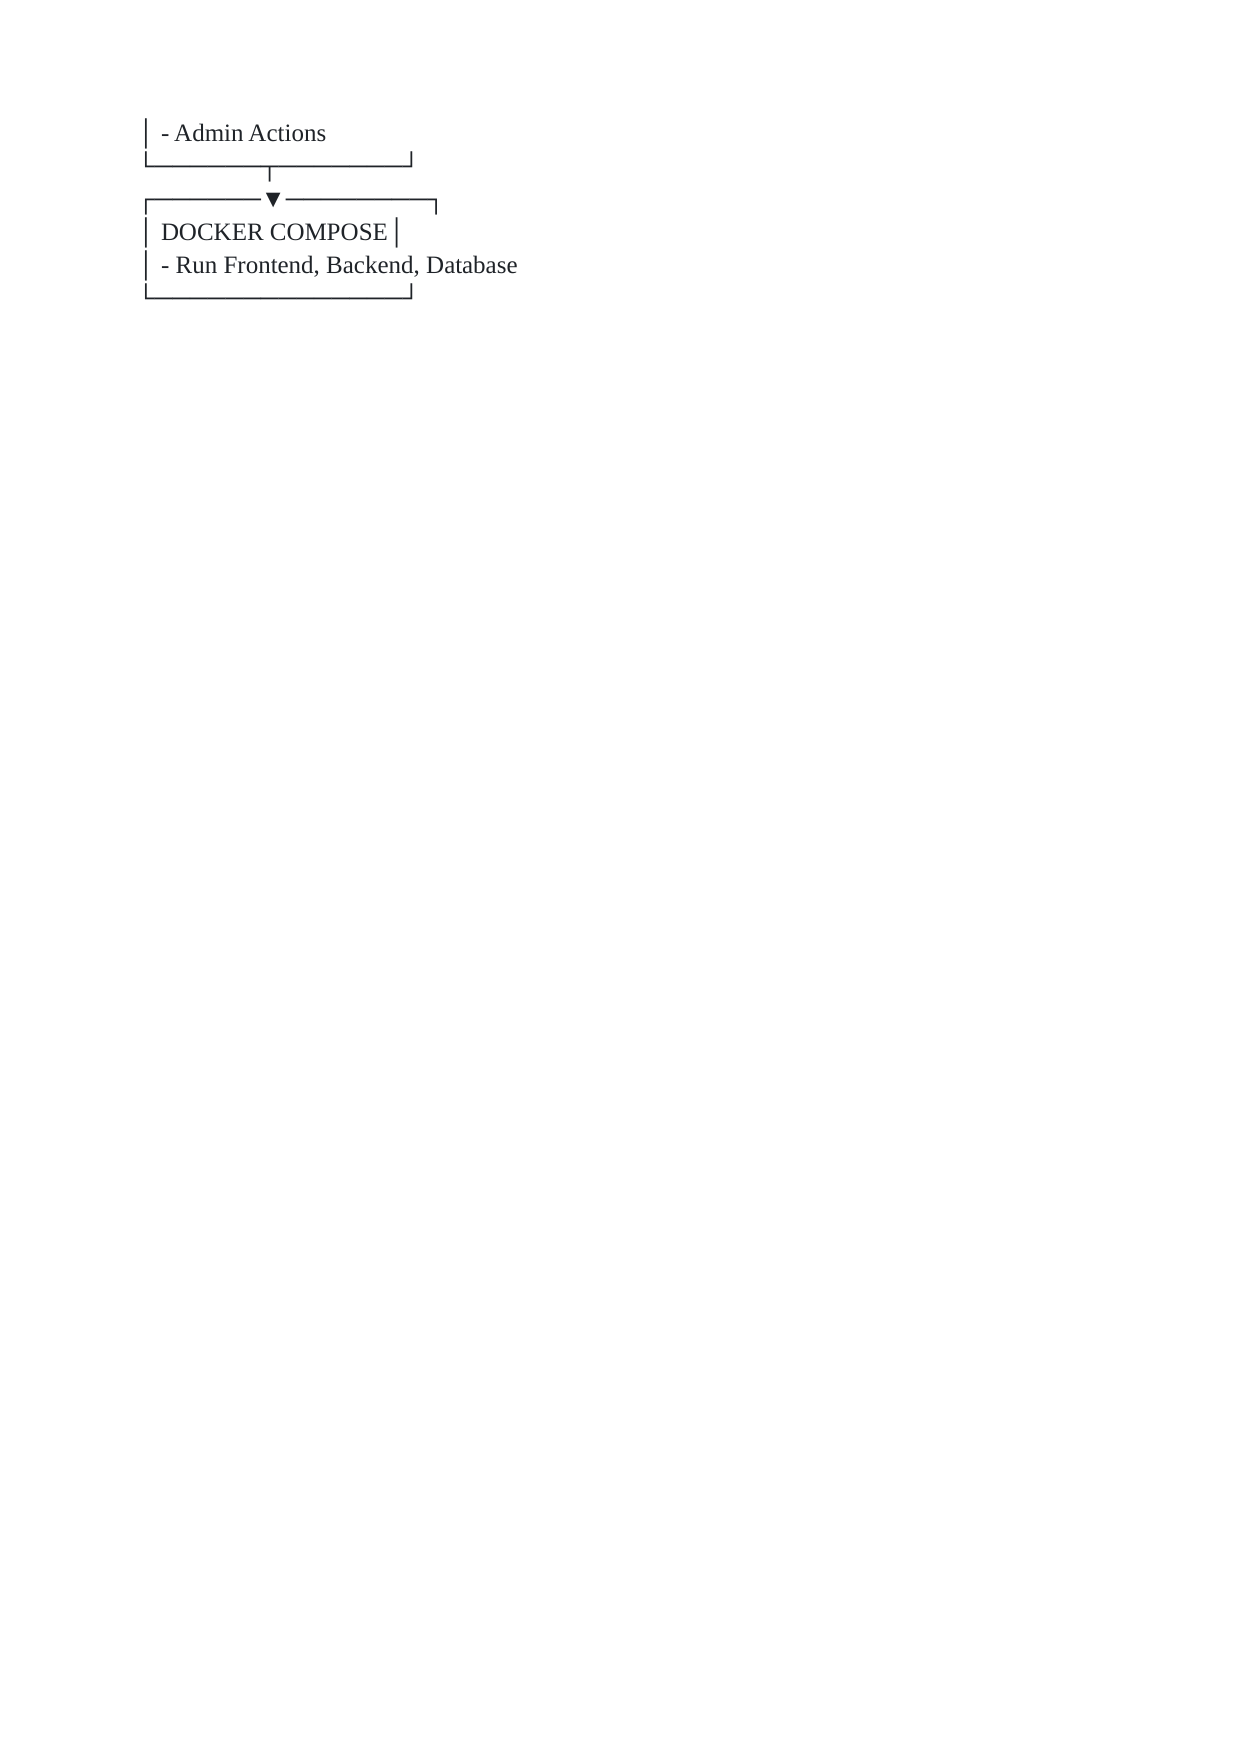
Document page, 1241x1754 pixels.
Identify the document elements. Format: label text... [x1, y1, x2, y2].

text │ - Admin Actions [118, 118, 145, 147]
text │ DOCKER COMPOSE│ [397, 217, 1122, 246]
text │ - Admin Actions [147, 118, 1122, 147]
text └──────────────┘ [118, 283, 1122, 312]
text │ DOCKER COMPOSE│ [118, 217, 145, 246]
text └──────┬───────┘ [147, 151, 410, 166]
text ┌──────▼────────┐ [118, 184, 1122, 213]
text │ - Run Frontend, Backend, Database [118, 250, 145, 279]
text │ DOCKER COMPOSE│ [147, 217, 395, 246]
text │ - Run Frontend, Backend, Database [147, 250, 1122, 279]
text └──────┬───────┘ [270, 151, 1122, 180]
text └──────┬───────┘ [118, 151, 268, 180]
